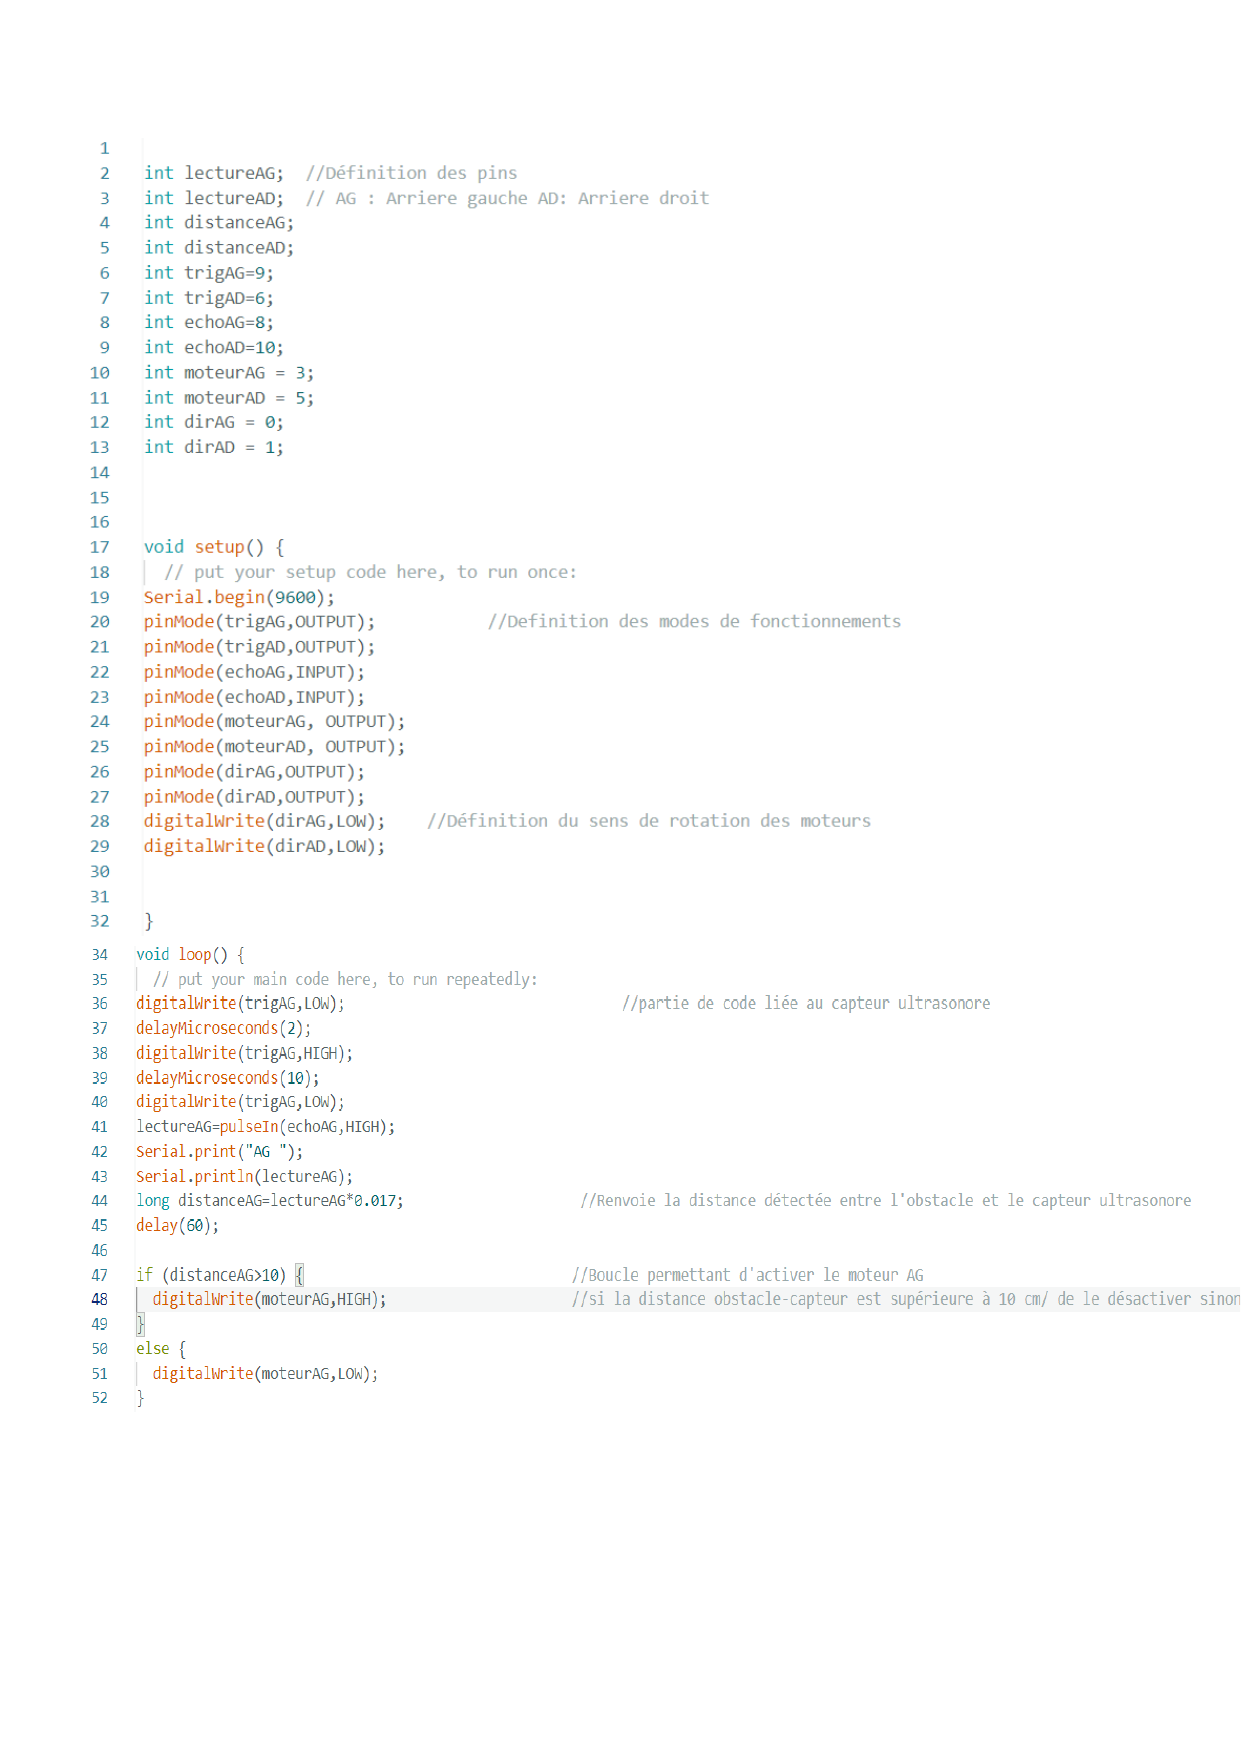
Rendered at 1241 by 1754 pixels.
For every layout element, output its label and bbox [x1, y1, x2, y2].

picture [80, 946, 1241, 1412]
picture [87, 138, 1092, 936]
